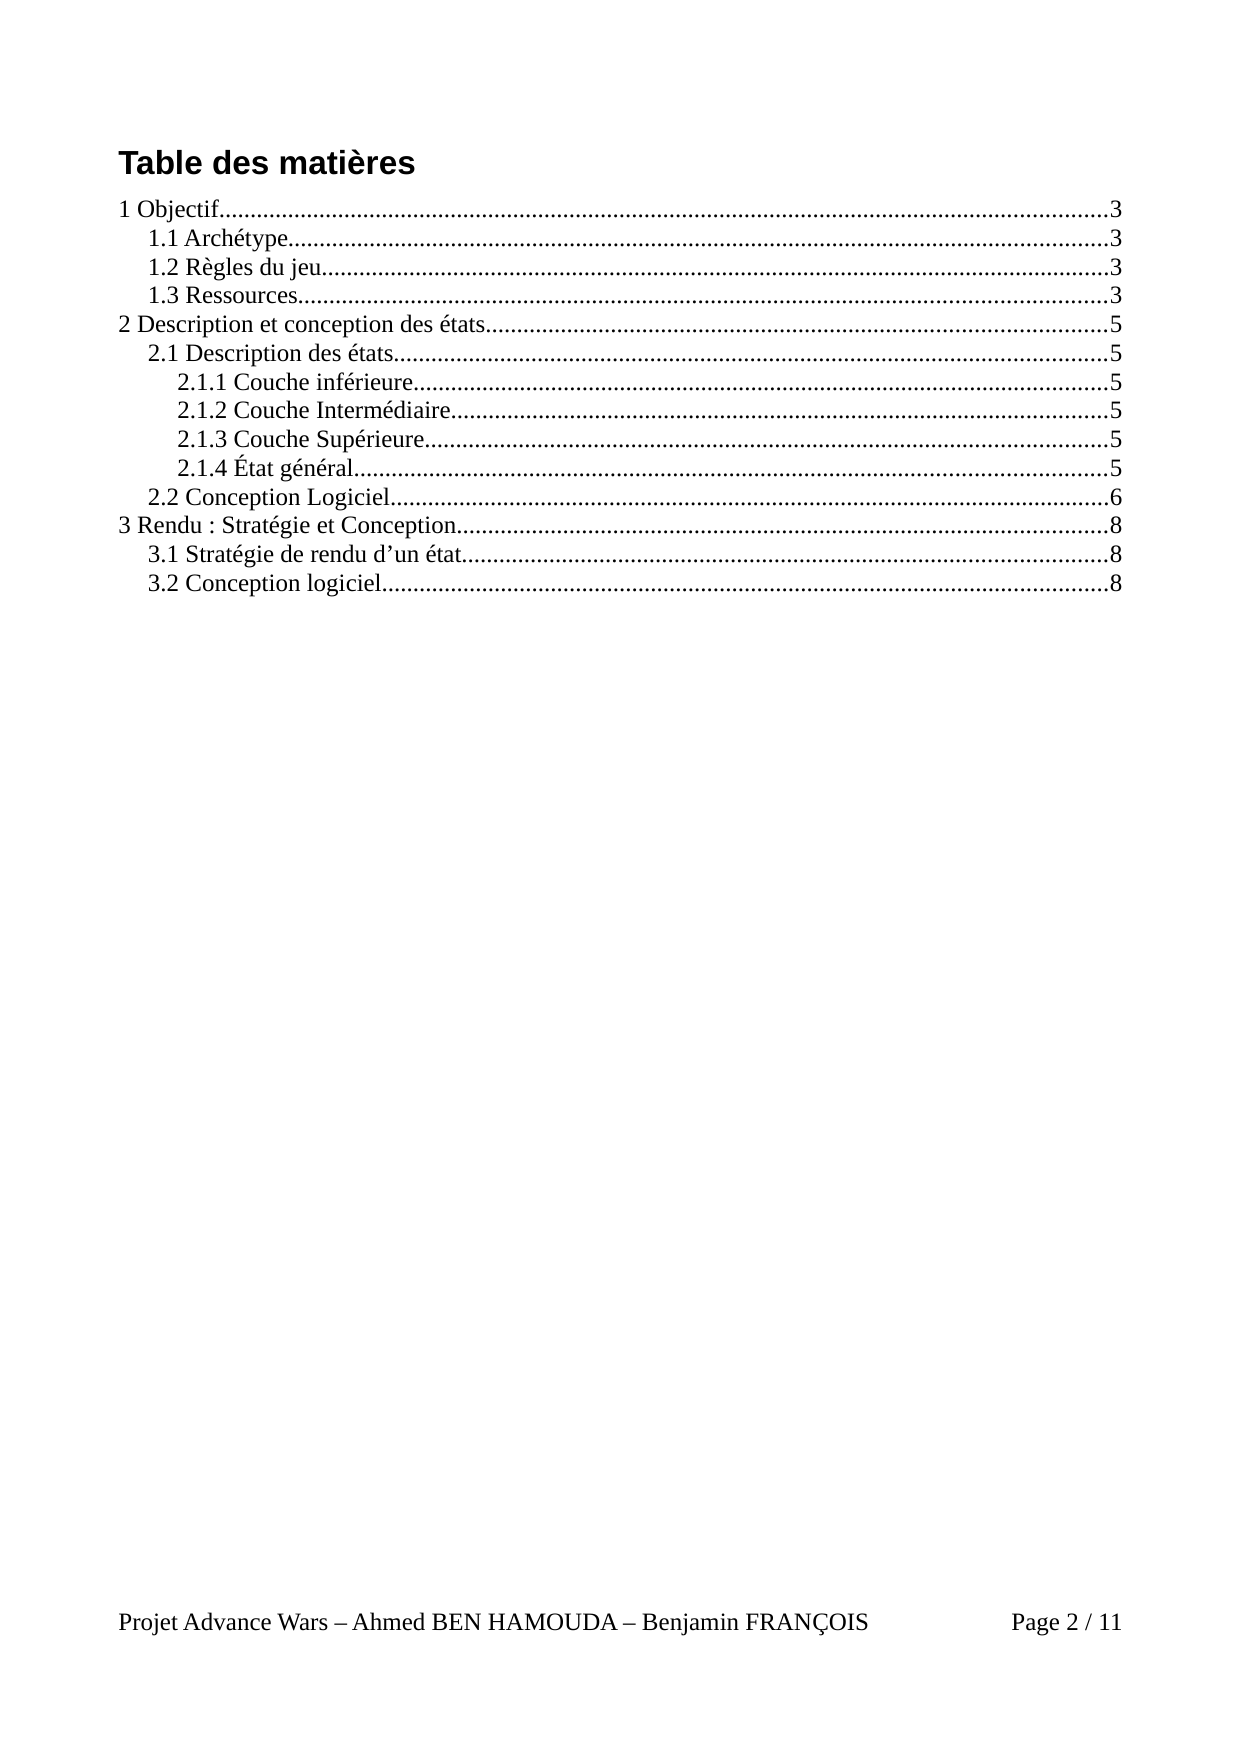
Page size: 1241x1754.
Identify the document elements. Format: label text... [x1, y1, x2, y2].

text 2.2 Conception Logiciel 6 [148, 482, 1122, 510]
text 2.1 Description des états 5 [148, 338, 1122, 367]
text 2.1.1 Couche inférieure 5 [177, 367, 1122, 395]
text 1.2 Règles du jeu 3 [148, 252, 1122, 280]
text 3 Rendu : Stratégie et Conception 8 [118, 510, 1122, 539]
text 2.1.4 État général 5 [177, 453, 1122, 482]
text 1.3 Ressources 3 [148, 280, 1122, 309]
text 2.1.2 Couche Intermédiaire 5 [177, 395, 1122, 424]
subtitle Table des matières [118, 143, 1122, 182]
text 2.1.3 Couche Supérieure 5 [177, 424, 1122, 453]
text 2 Description et conception des états 5 [118, 309, 1122, 338]
text 1.1 Archétype 3 [148, 223, 1122, 252]
text 1 Objectif 3 [118, 194, 1122, 223]
text 3.1 Stratégie de rendu d’un état 8 [148, 539, 1122, 568]
text 3.2 Conception logiciel 8 [148, 568, 1122, 597]
